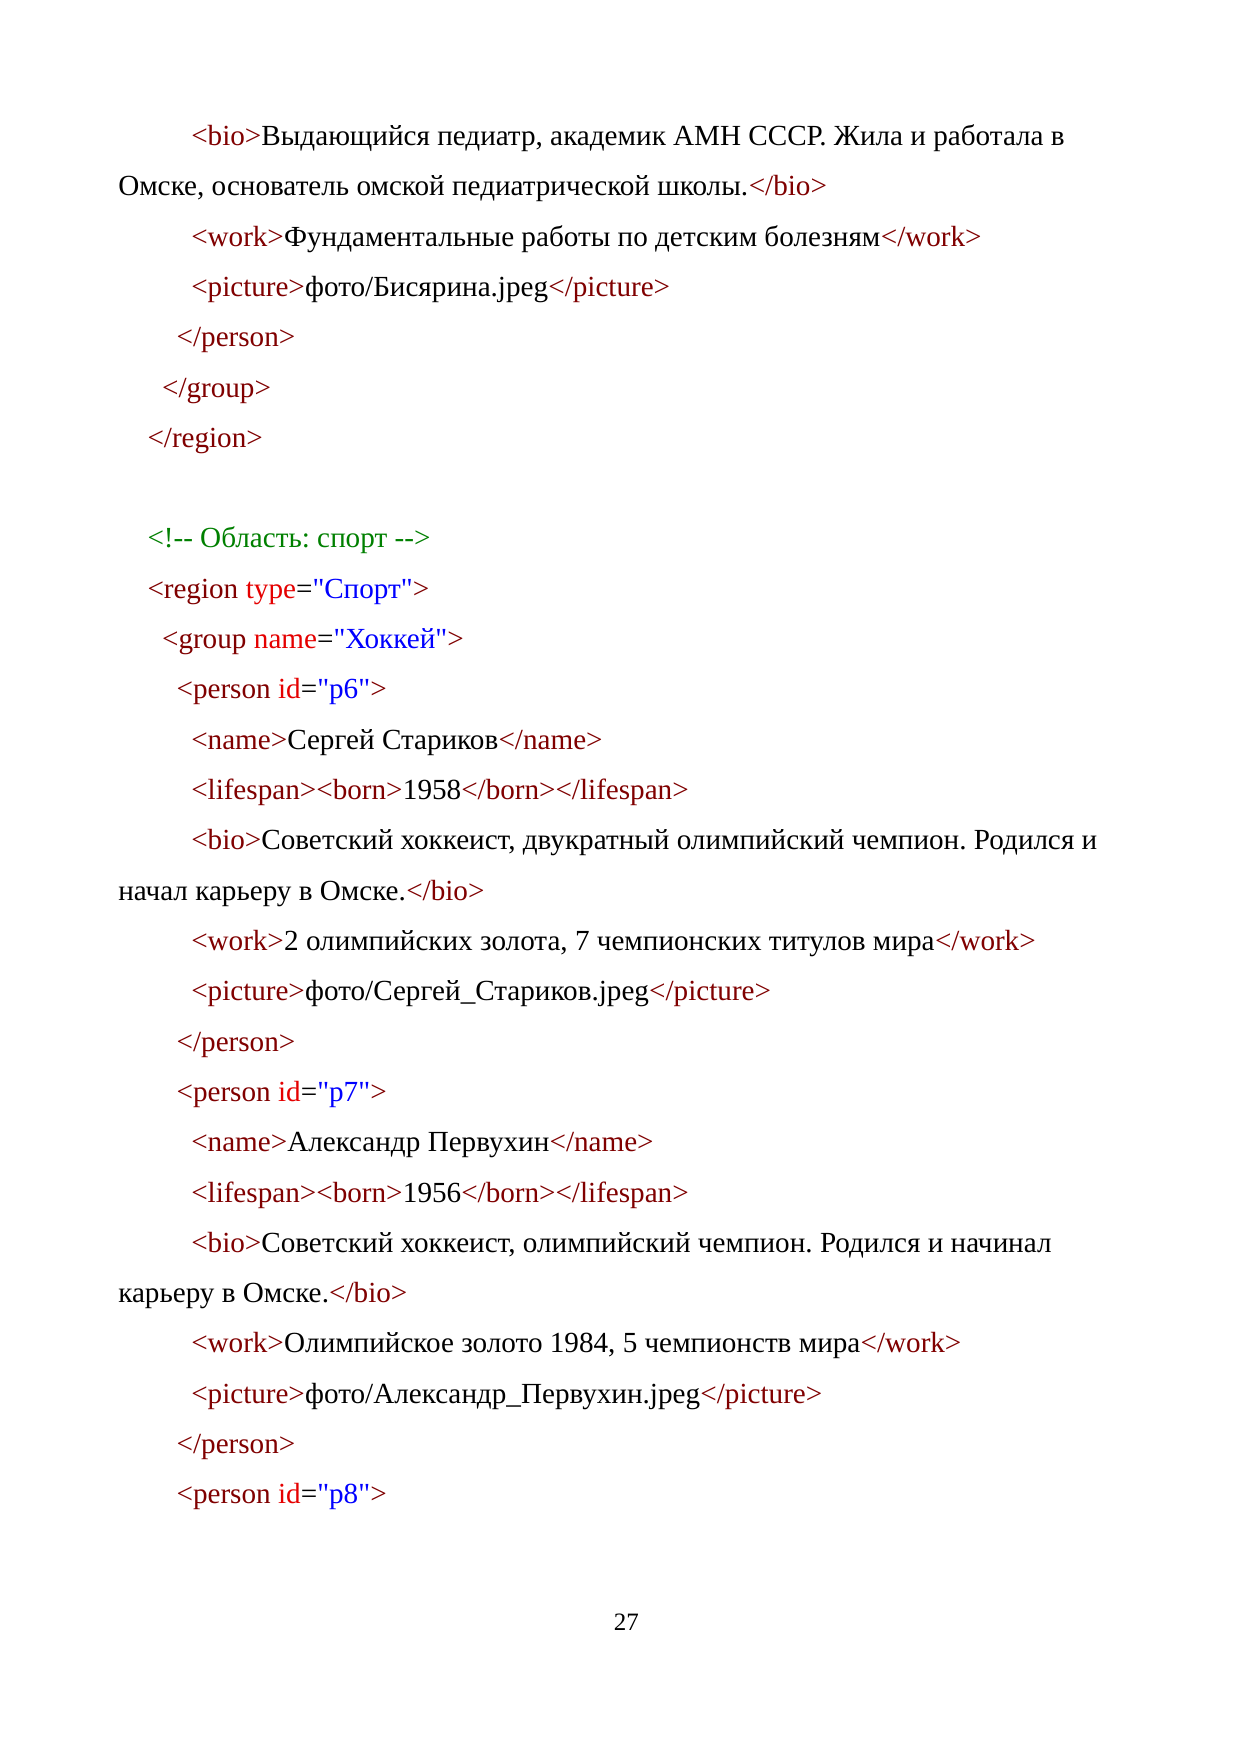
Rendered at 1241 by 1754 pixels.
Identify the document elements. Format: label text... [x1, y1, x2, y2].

text <work>Фундаментальные работы по детским болезням</work> [118, 219, 1122, 252]
text </group> [118, 370, 1122, 403]
text <picture>фото/Сергей_Стариков.jpeg</picture> [118, 973, 1122, 1007]
text <group name="Хоккей"> [118, 621, 1122, 655]
text <work>Олимпийское золото 1984, 5 чемпионств мира</work> [118, 1326, 1122, 1359]
text <name>Сергей Стариков</name> [118, 722, 1122, 755]
text <!-- Область: спорт --> [118, 521, 1122, 554]
text <person id="p6"> [118, 672, 1122, 705]
text <name>Александр Первухин</name> [118, 1124, 1122, 1158]
text </person> [118, 1024, 1122, 1057]
text </region> [118, 420, 1122, 453]
text <region type="Спорт"> [118, 571, 1122, 604]
text <lifespan><born>1956</born></lifespan> [118, 1175, 1122, 1208]
text <bio>Советский хоккеист, олимпийский чемпион. Родился и начинал карьеру в Омске.</bio> [118, 1225, 1122, 1309]
text </person> [118, 1426, 1122, 1460]
text <bio>Выдающийся педиатр, академик АМН СССР. Жила и работала в Омске, основатель омской педиатрической школы.</bio> [118, 118, 1122, 202]
text <person id="p8"> [118, 1477, 1122, 1510]
text <picture>фото/Бисярина.jpeg</picture> [118, 269, 1122, 303]
text <person id="p7"> [118, 1074, 1122, 1108]
text <picture>фото/Александр_Первухин.jpeg</picture> [118, 1376, 1122, 1409]
text <lifespan><born>1958</born></lifespan> [118, 772, 1122, 806]
text </person> [118, 319, 1122, 353]
text <bio>Советский хоккеист, двукратный олимпийский чемпион. Родился и начал карьеру в Омске.</bio> [118, 822, 1122, 906]
text <work>2 олимпийских золота, 7 чемпионских титулов мира</work> [118, 923, 1122, 957]
